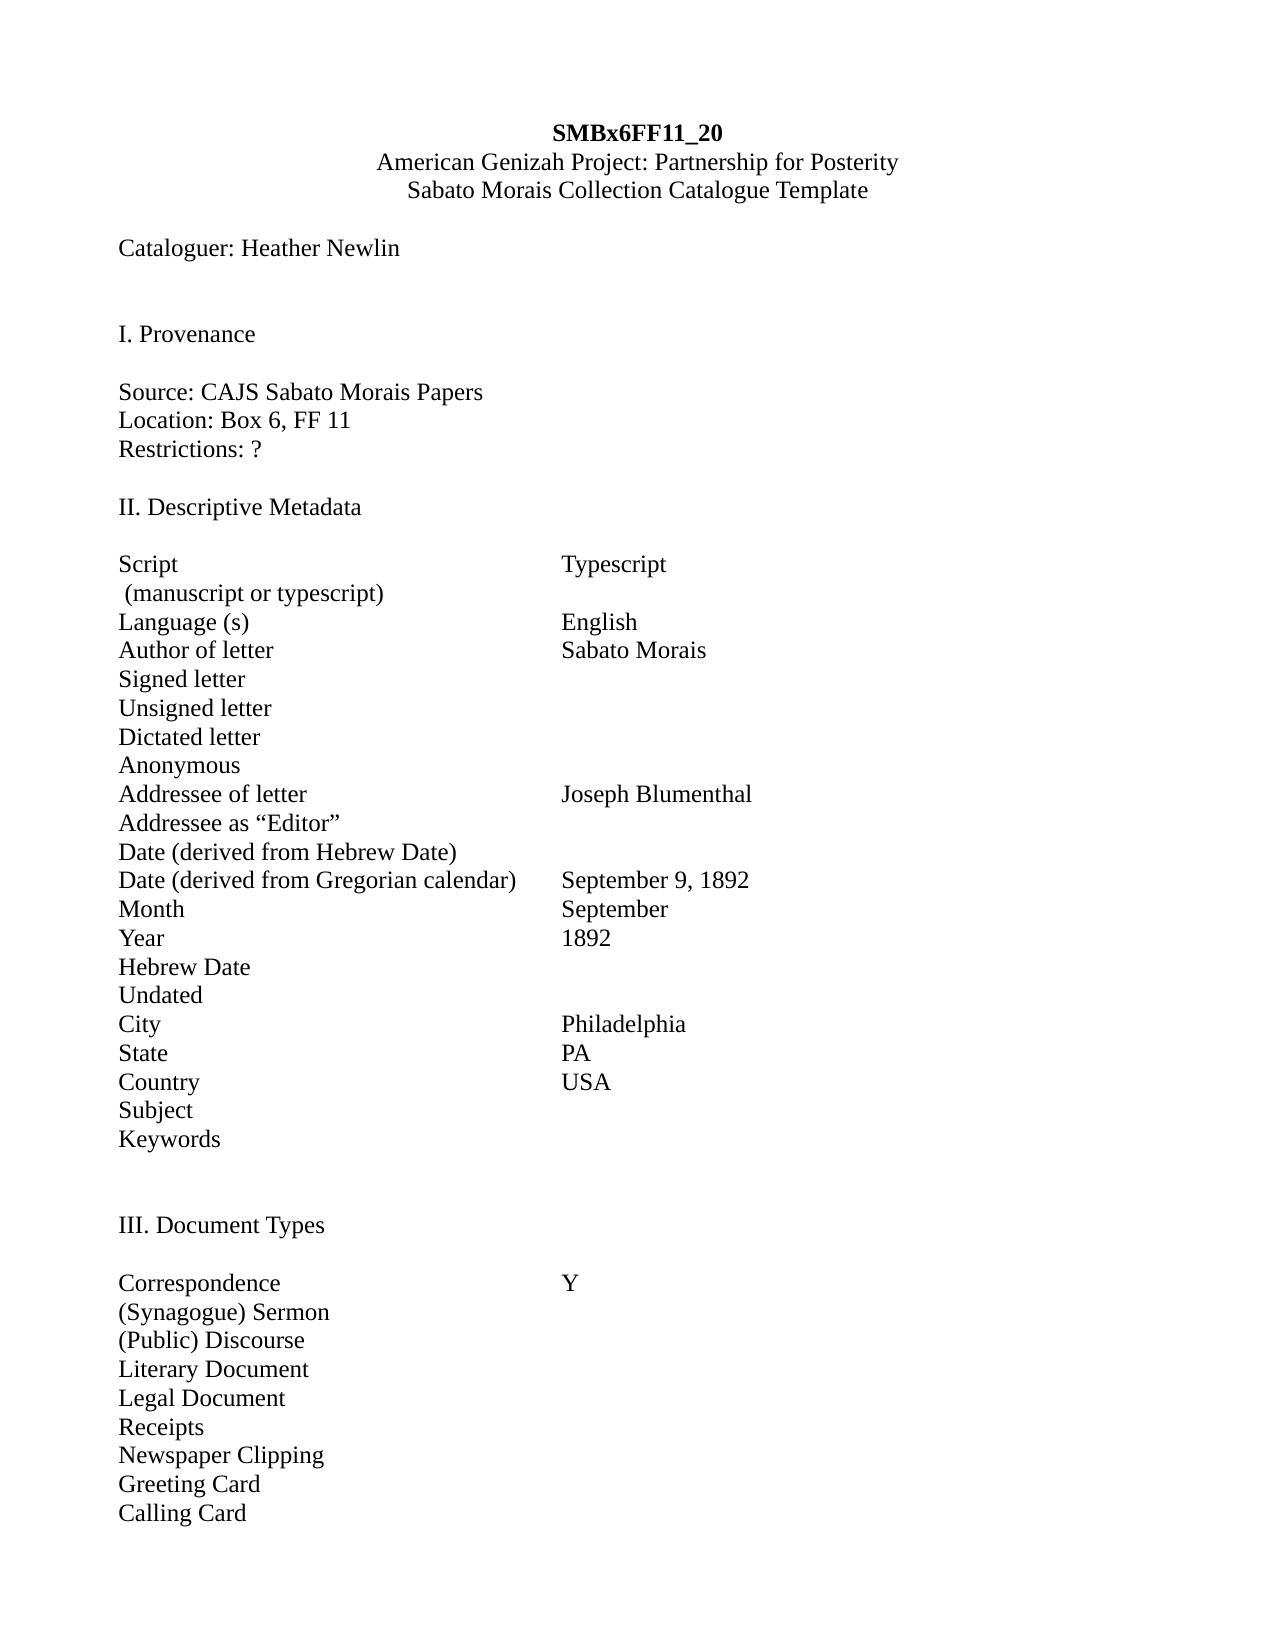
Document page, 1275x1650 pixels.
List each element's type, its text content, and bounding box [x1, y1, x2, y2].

text (manuscript or typescript) [118, 578, 1157, 607]
text Anonymous [118, 751, 1157, 779]
text Cataloguer: Heather Newlin [118, 233, 1157, 262]
text Legal Document [118, 1383, 1157, 1412]
text Calling Card [118, 1498, 1157, 1527]
text Greeting Card [118, 1469, 1157, 1498]
text Keywords [118, 1124, 1157, 1153]
text Addressee as “Editor” [118, 808, 1157, 837]
text Unsigned letter [118, 693, 1157, 722]
text Dictated letter [118, 722, 1157, 751]
text Country USA [118, 1067, 1157, 1096]
text Signed letter [118, 664, 1157, 693]
text American Genizah Project: Partnership for Posterity [118, 147, 1157, 176]
text Newspaper Clipping [118, 1441, 1157, 1469]
text Addressee of letter Joseph Blumenthal [118, 779, 1157, 808]
text Hebrew Date [118, 952, 1157, 981]
text (Public) Discourse [118, 1326, 1157, 1354]
text SMBx6FF11_20 [118, 118, 1157, 147]
text Source: CAJS Sabato Morais Papers [118, 377, 1157, 406]
text State PA [118, 1038, 1157, 1067]
text Restrictions: ? [118, 434, 1157, 463]
text Sabato Morais Collection Catalogue Template [118, 176, 1157, 204]
text Literary Document [118, 1354, 1157, 1383]
text III. Document Types [118, 1211, 1157, 1239]
text (Synagogue) Sermon [118, 1297, 1157, 1326]
text Language (s) English [118, 607, 1157, 636]
text City Philadelphia [118, 1009, 1157, 1038]
text Location: Box 6, FF 11 [118, 406, 1157, 434]
text Month September [118, 894, 1157, 923]
text Undated [118, 981, 1157, 1009]
text Author of letter Sabato Morais [118, 636, 1157, 664]
text Date (derived from Hebrew Date) [118, 837, 1157, 866]
text Script Typescript [118, 549, 1157, 578]
text I. Provenance [118, 319, 1157, 348]
text II. Descriptive Metadata [118, 492, 1157, 521]
text Receipts [118, 1412, 1157, 1441]
text Year 1892 [118, 923, 1157, 952]
text Correspondence Y [118, 1268, 1157, 1297]
text Subject [118, 1096, 1157, 1124]
text Date (derived from Gregorian calendar) September 9, 1892 [118, 866, 1157, 894]
